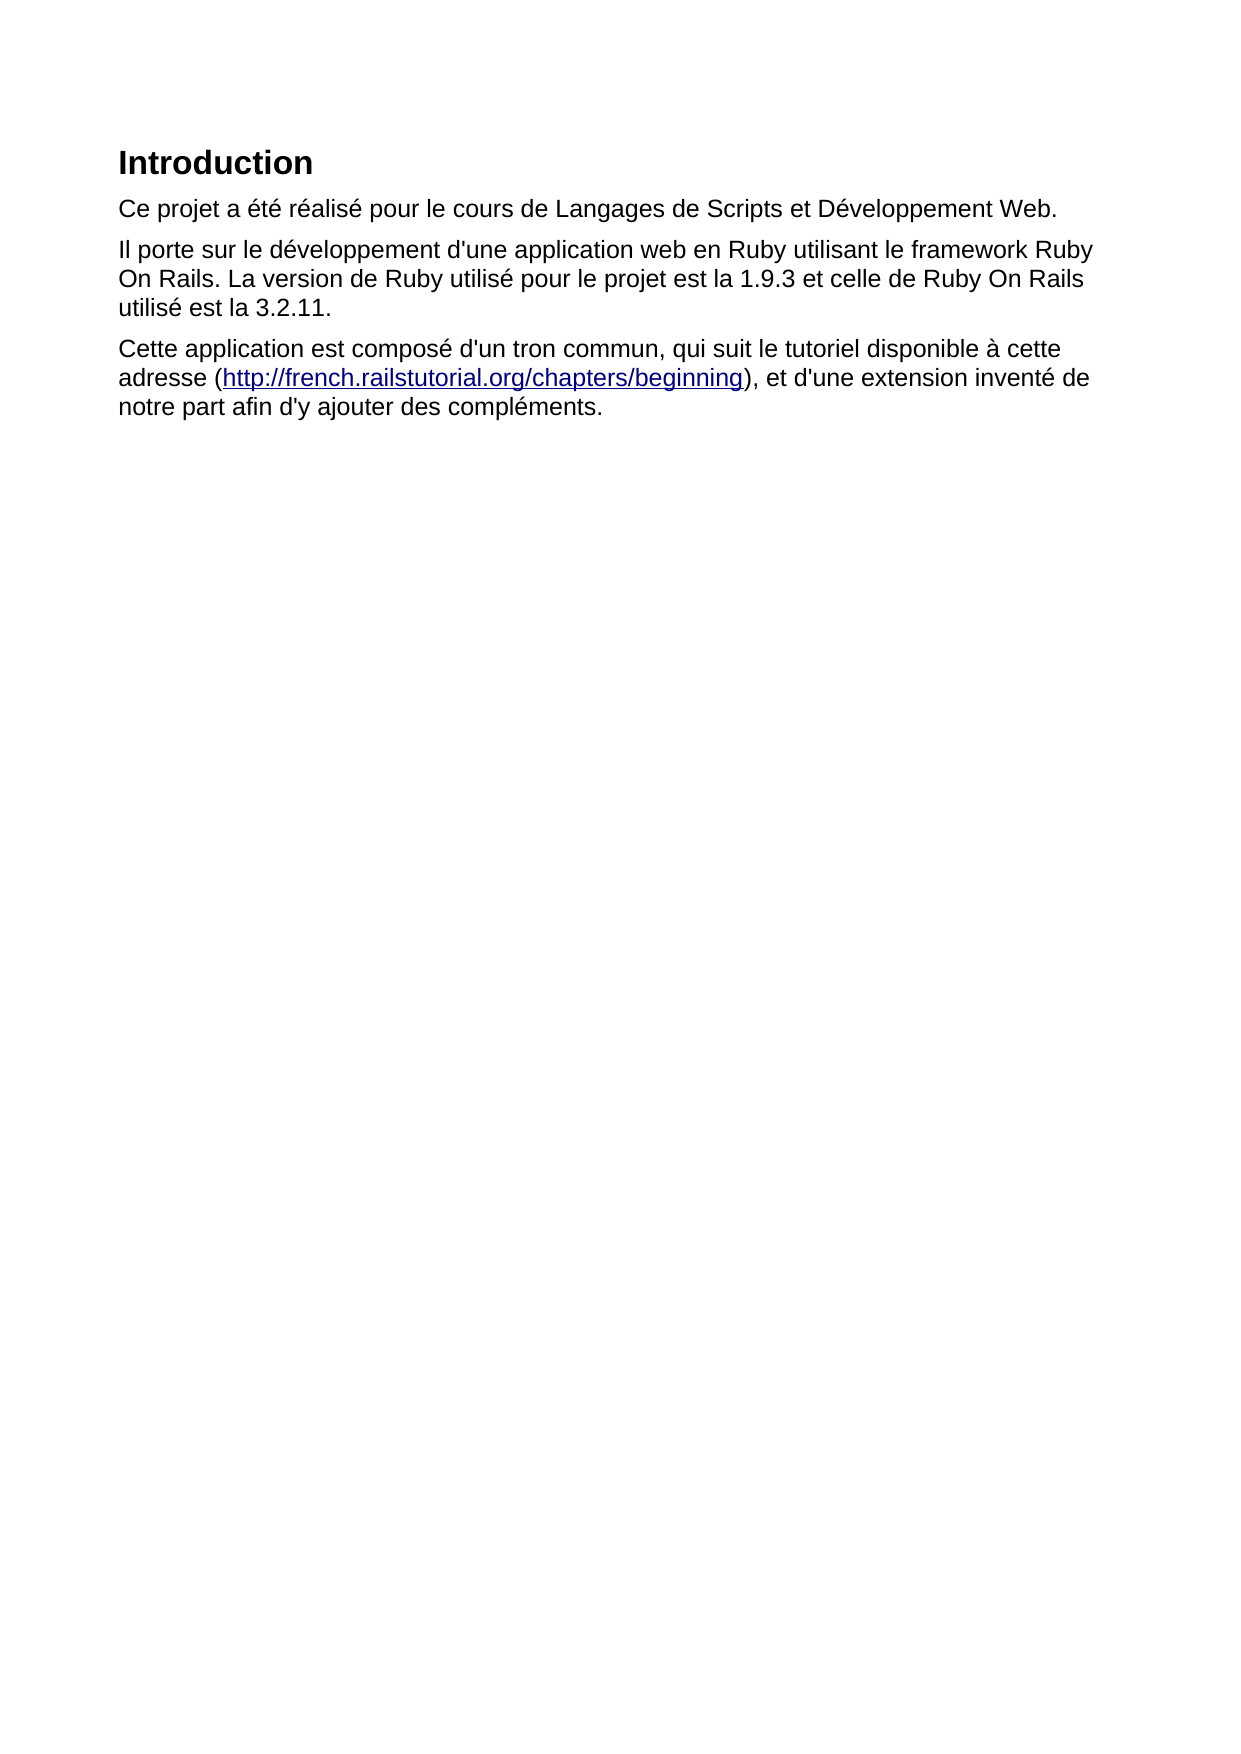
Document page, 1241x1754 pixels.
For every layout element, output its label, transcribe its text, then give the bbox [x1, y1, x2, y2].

text Ce projet a été réalisé pour le cours de Langages de Scripts et Développement Web. [118, 194, 1122, 223]
text Il porte sur le développement d'une application web en Ruby utilisant le framework Ruby On Rails. La version de Ruby utilisé pour le projet est la 1.9.3 et celle de Ruby On Rails utilisé est la 3.2.11. [118, 236, 1122, 322]
text Cette application est composé d'un tron commun, qui suit le tutoriel disponible à cette adresse (http://french.railstutorial.org/chapters/beginning), et d'une extension inventé de notre part afin d'y ajouter des compléments. [118, 334, 1122, 421]
subtitle Introduction [118, 143, 1122, 182]
